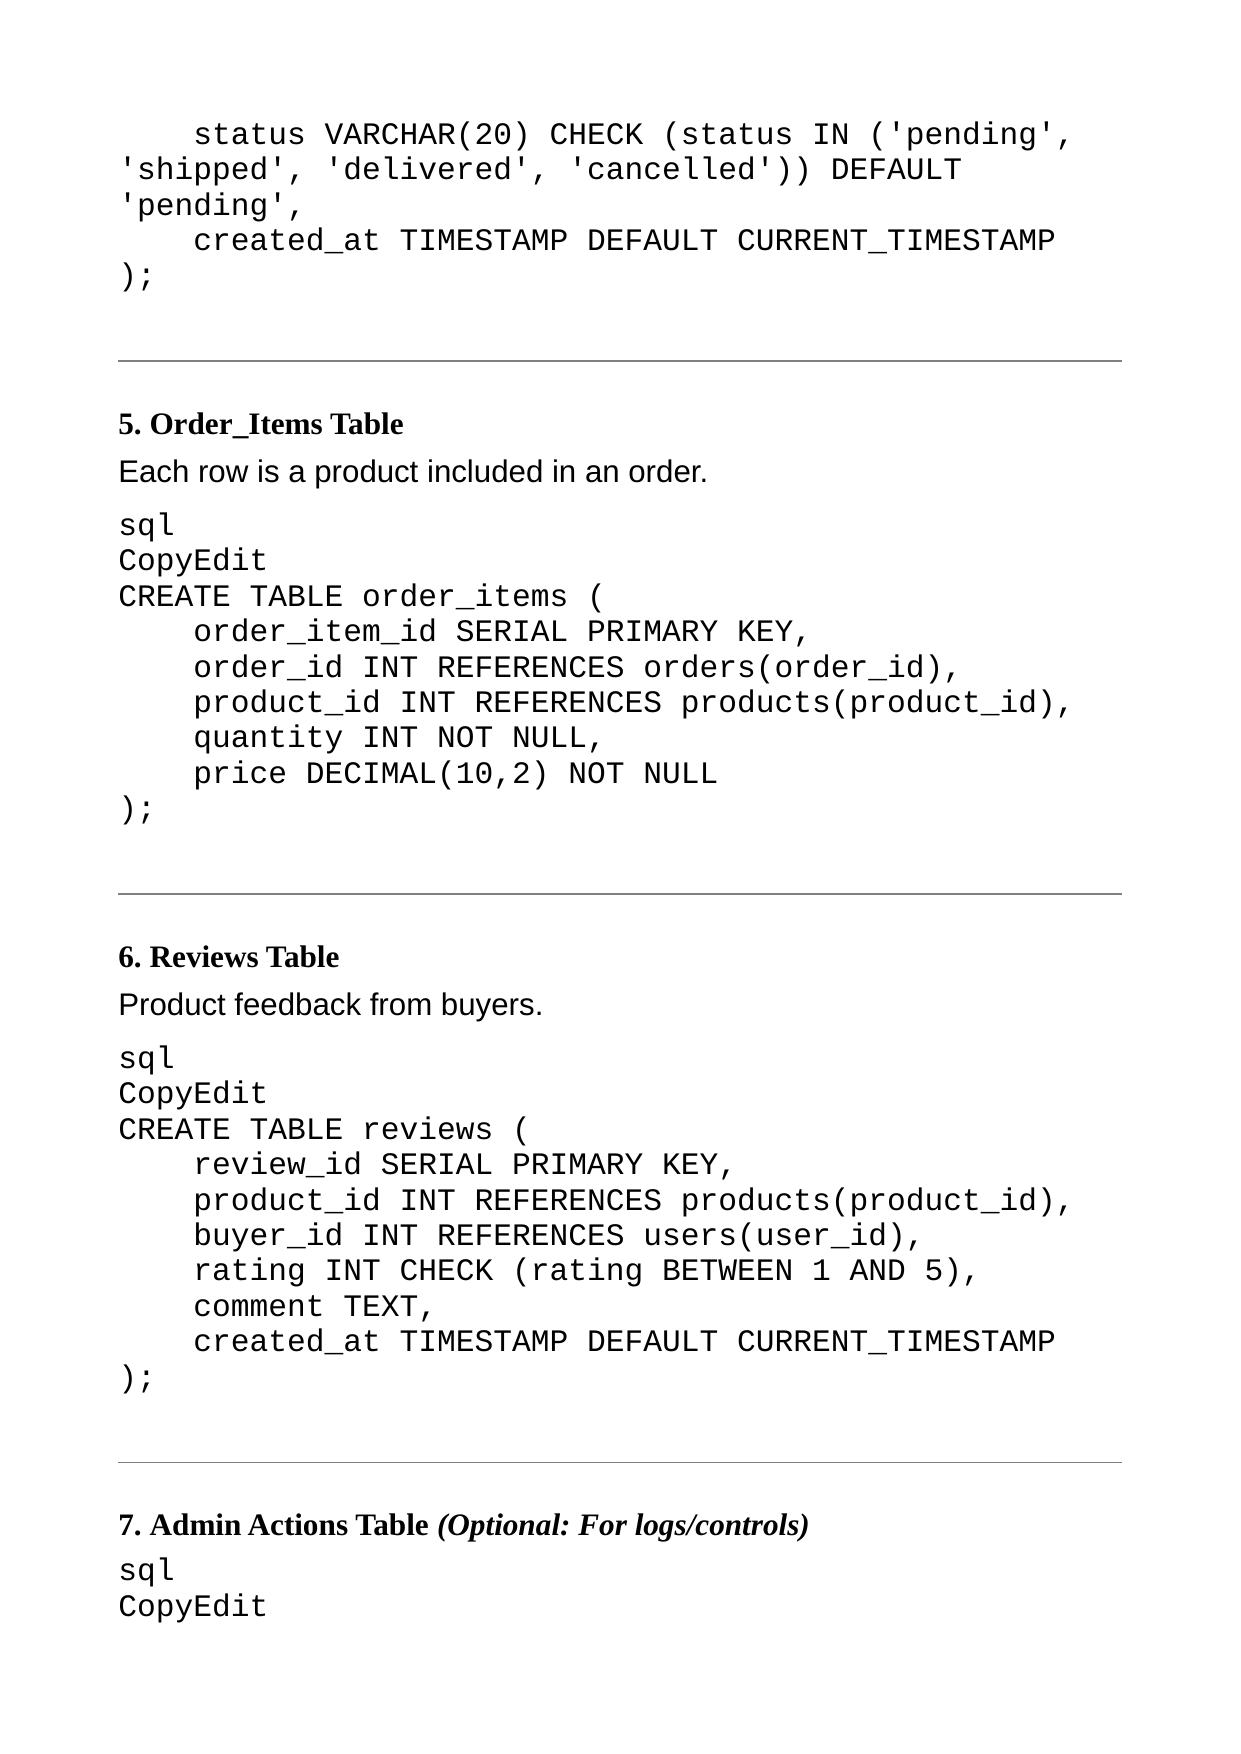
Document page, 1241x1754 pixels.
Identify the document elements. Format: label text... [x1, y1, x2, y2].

text created_at TIMESTAMP DEFAULT CURRENT_TIMESTAMP [118, 224, 1122, 260]
text rating INT CHECK (rating BETWEEN 1 AND 5), [118, 1255, 1122, 1290]
text order_id INT REFERENCES orders(order_id), [118, 651, 1122, 686]
text status VARCHAR(20) CHECK (status IN ('pending', 'shipped', 'delivered', 'cancelled')) DEFAULT 'pending', [118, 118, 1122, 224]
text ); [118, 793, 1122, 828]
text Each row is a product included in an order. [118, 453, 1122, 489]
subtitle 7. Admin Actions Table (Optional: For logs/controls) [118, 1506, 1122, 1542]
text Product feedback from buyers. [118, 986, 1122, 1022]
subtitle 5. Order_Items Table [118, 405, 1122, 441]
text CREATE TABLE reviews ( [118, 1113, 1122, 1148]
text created_at TIMESTAMP DEFAULT CURRENT_TIMESTAMP [118, 1326, 1122, 1361]
text comment TEXT, [118, 1290, 1122, 1326]
text product_id INT REFERENCES products(product_id), [118, 686, 1122, 722]
text CopyEdit [118, 1078, 1122, 1113]
text sql [118, 1555, 1122, 1590]
text quantity INT NOT NULL, [118, 722, 1122, 757]
text sql [118, 1042, 1122, 1078]
text ); [118, 260, 1122, 295]
text order_item_id SERIAL PRIMARY KEY, [118, 616, 1122, 651]
text CopyEdit [118, 545, 1122, 580]
text price DECIMAL(10,2) NOT NULL [118, 757, 1122, 793]
text buyer_id INT REFERENCES users(user_id), [118, 1219, 1122, 1255]
text CopyEdit [118, 1590, 1122, 1626]
subtitle 6. Reviews Table [118, 938, 1122, 974]
text sql [118, 509, 1122, 545]
text ); [118, 1361, 1122, 1396]
text review_id SERIAL PRIMARY KEY, [118, 1148, 1122, 1184]
text product_id INT REFERENCES products(product_id), [118, 1184, 1122, 1219]
text CREATE TABLE order_items ( [118, 580, 1122, 616]
